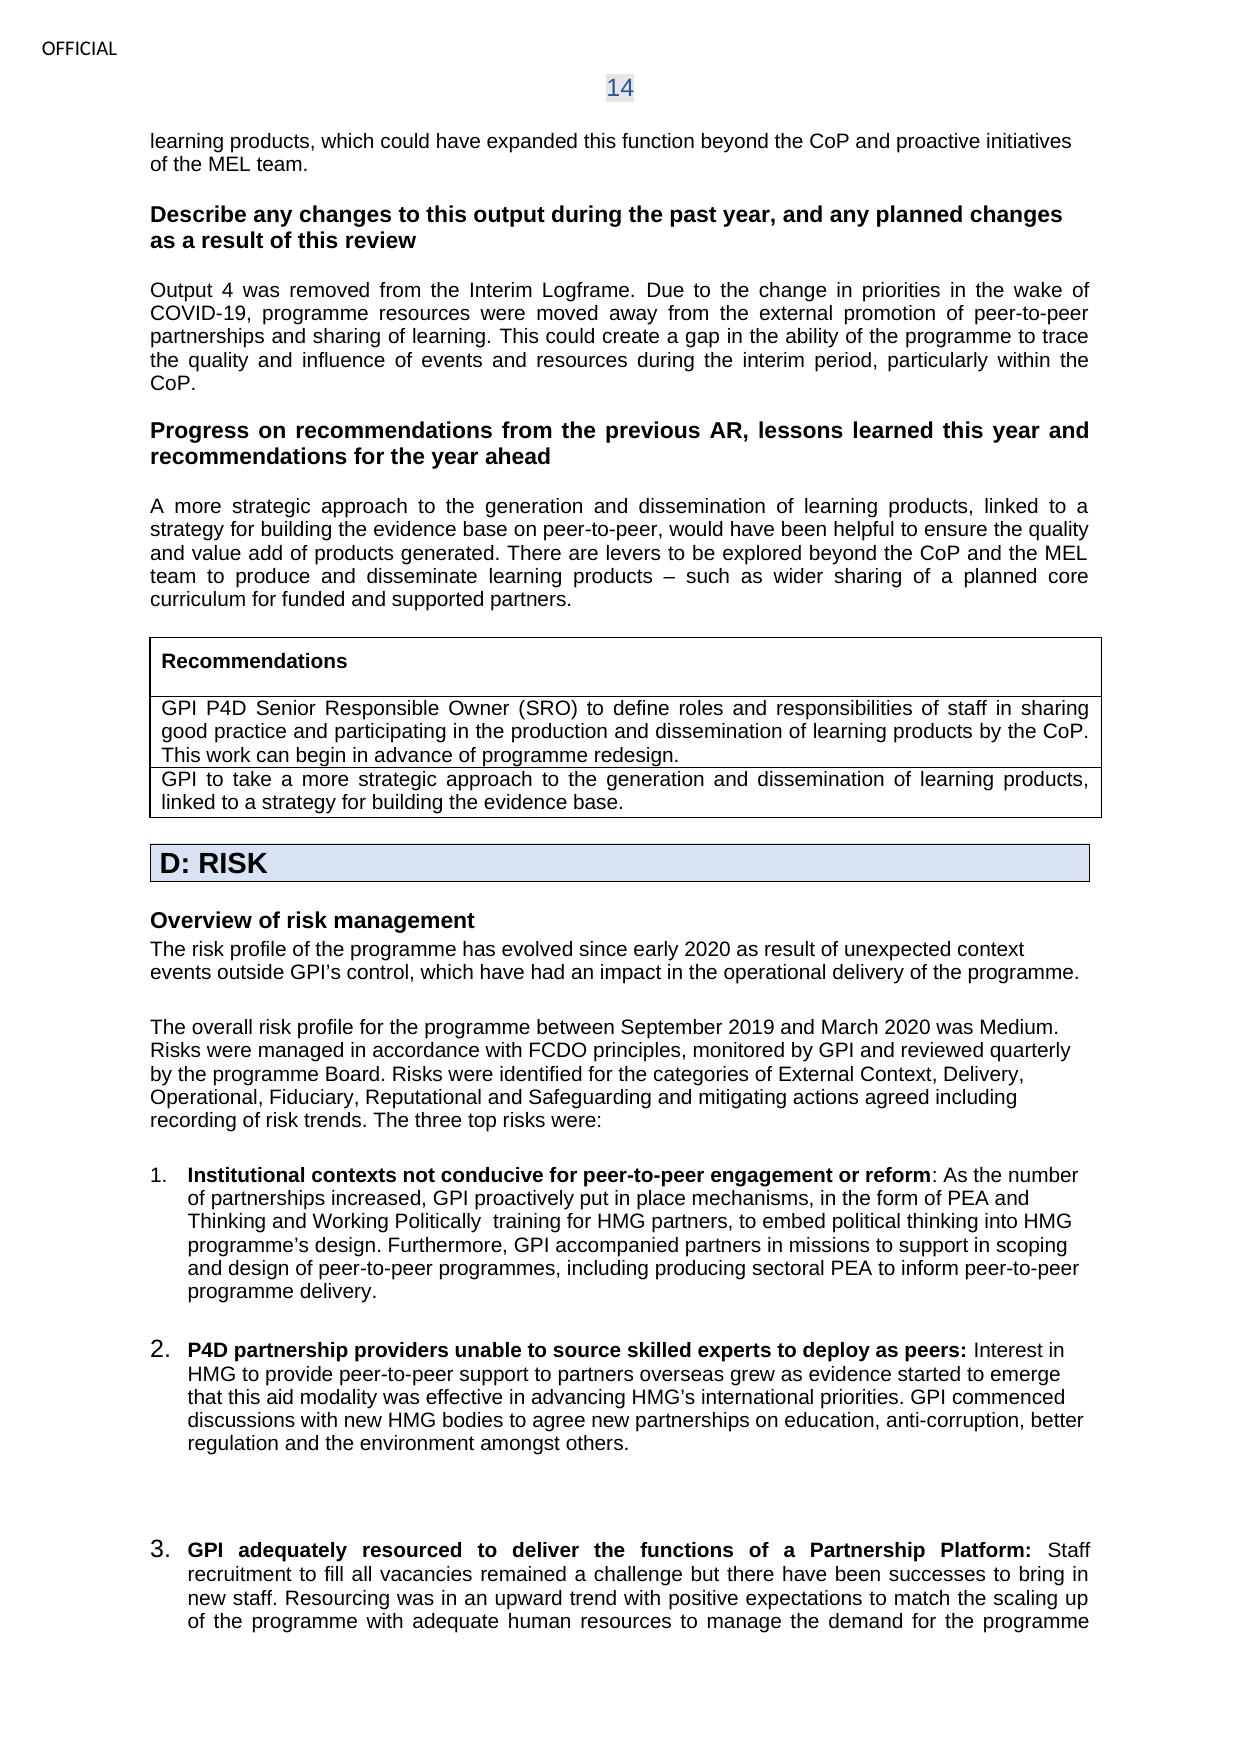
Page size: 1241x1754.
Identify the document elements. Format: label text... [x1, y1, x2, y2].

text Overview of risk management [150, 908, 1090, 933]
table_header Recommendations [151, 638, 1101, 696]
text D: RISK [151, 845, 1089, 881]
list GPI adequately resourced to deliver the functions of a Partnership Platform: Staff recruitment to fill all vacancies remained a challenge but there have been successes to bring in new staff. Resourcing was in an upward trend with positive expectations to match the scaling up of the programme with adequate human resources to manage the demand for the programme [150, 1535, 1090, 1633]
list P4D partnership providers unable to source skilled experts to deploy as peers: Interest in HMG to provide peer-to-peer support to partners overseas grew as evidence started to emerge that this aid modality was effective in advancing HMG’s international priorities. GPI commenced discussions with new HMG bodies to agree new partnerships on education, anti-corruption, better regulation and the environment amongst others. [150, 1334, 1090, 1455]
text Describe any changes to this output during the past year, and any planned changes as a result of this review [150, 202, 1090, 253]
text Progress on recommendations from the previous AR, lessons learned this year and recommendations for the year ahead [150, 418, 1090, 469]
list Institutional contexts not conducive for peer-to-peer engagement or reform: As the number of partnerships increased, GPI proactively put in place mechanisms, in the form of PEA and Thinking and Working Politically training for HMG partners, to embed political thinking into HMG programme’s design. Furthermore, GPI accompanied partners in missions to support in scoping and design of peer-to-peer programmes, including producing sectoral PEA to inform peer-to-peer programme delivery. [150, 1163, 1090, 1303]
text A more strategic approach to the generation and dissemination of learning products, linked to a strategy for building the evidence base on peer-to-peer, would have been helpful to ensure the quality and value add of products generated. There are levers to be explored beyond the CoP and the MEL team to produce and disseminate learning products – such as wider sharing of a planned core curriculum for funded and supported partners. [150, 495, 1090, 611]
text The risk profile of the programme has evolved since early 2020 as result of unexpected context events outside GPI’s control, which have had an impact in the operational delivery of the programme. [150, 938, 1090, 984]
text learning products, which could have expanded this function beyond the CoP and proactive initiatives of the MEL team. [150, 129, 1090, 176]
table_cell GPI P4D Senior Responsible Owner (SRO) to define roles and responsibilities of staff in sharing good practice and participating in the production and dissemination of learning products by the CoP. This work can begin in advance of programme redesign. [151, 697, 1101, 767]
text Output 4 was removed from the Interim Logframe. Due to the change in priorities in the wake of COVID-19, programme resources were moved away from the external promotion of peer-to-peer partnerships and sharing of learning. This could create a gap in the ability of the programme to trace the quality and influence of events and resources during the interim period, particularly within the CoP. [150, 278, 1090, 395]
text The overall risk profile for the programme between September 2019 and March 2020 was Medium. Risks were managed in accordance with FCDO principles, monitored by GPI and reviewed quarterly by the programme Board. Risks were identified for the categories of External Context, Delivery, Operational, Fiduciary, Reputational and Safeguarding and mitigating actions agreed including recording of risk trends. The three top risks were: [150, 1016, 1090, 1132]
table_cell GPI to take a more strategic approach to the generation and dissemination of learning products, linked to a strategy for building the evidence base. [151, 768, 1101, 817]
